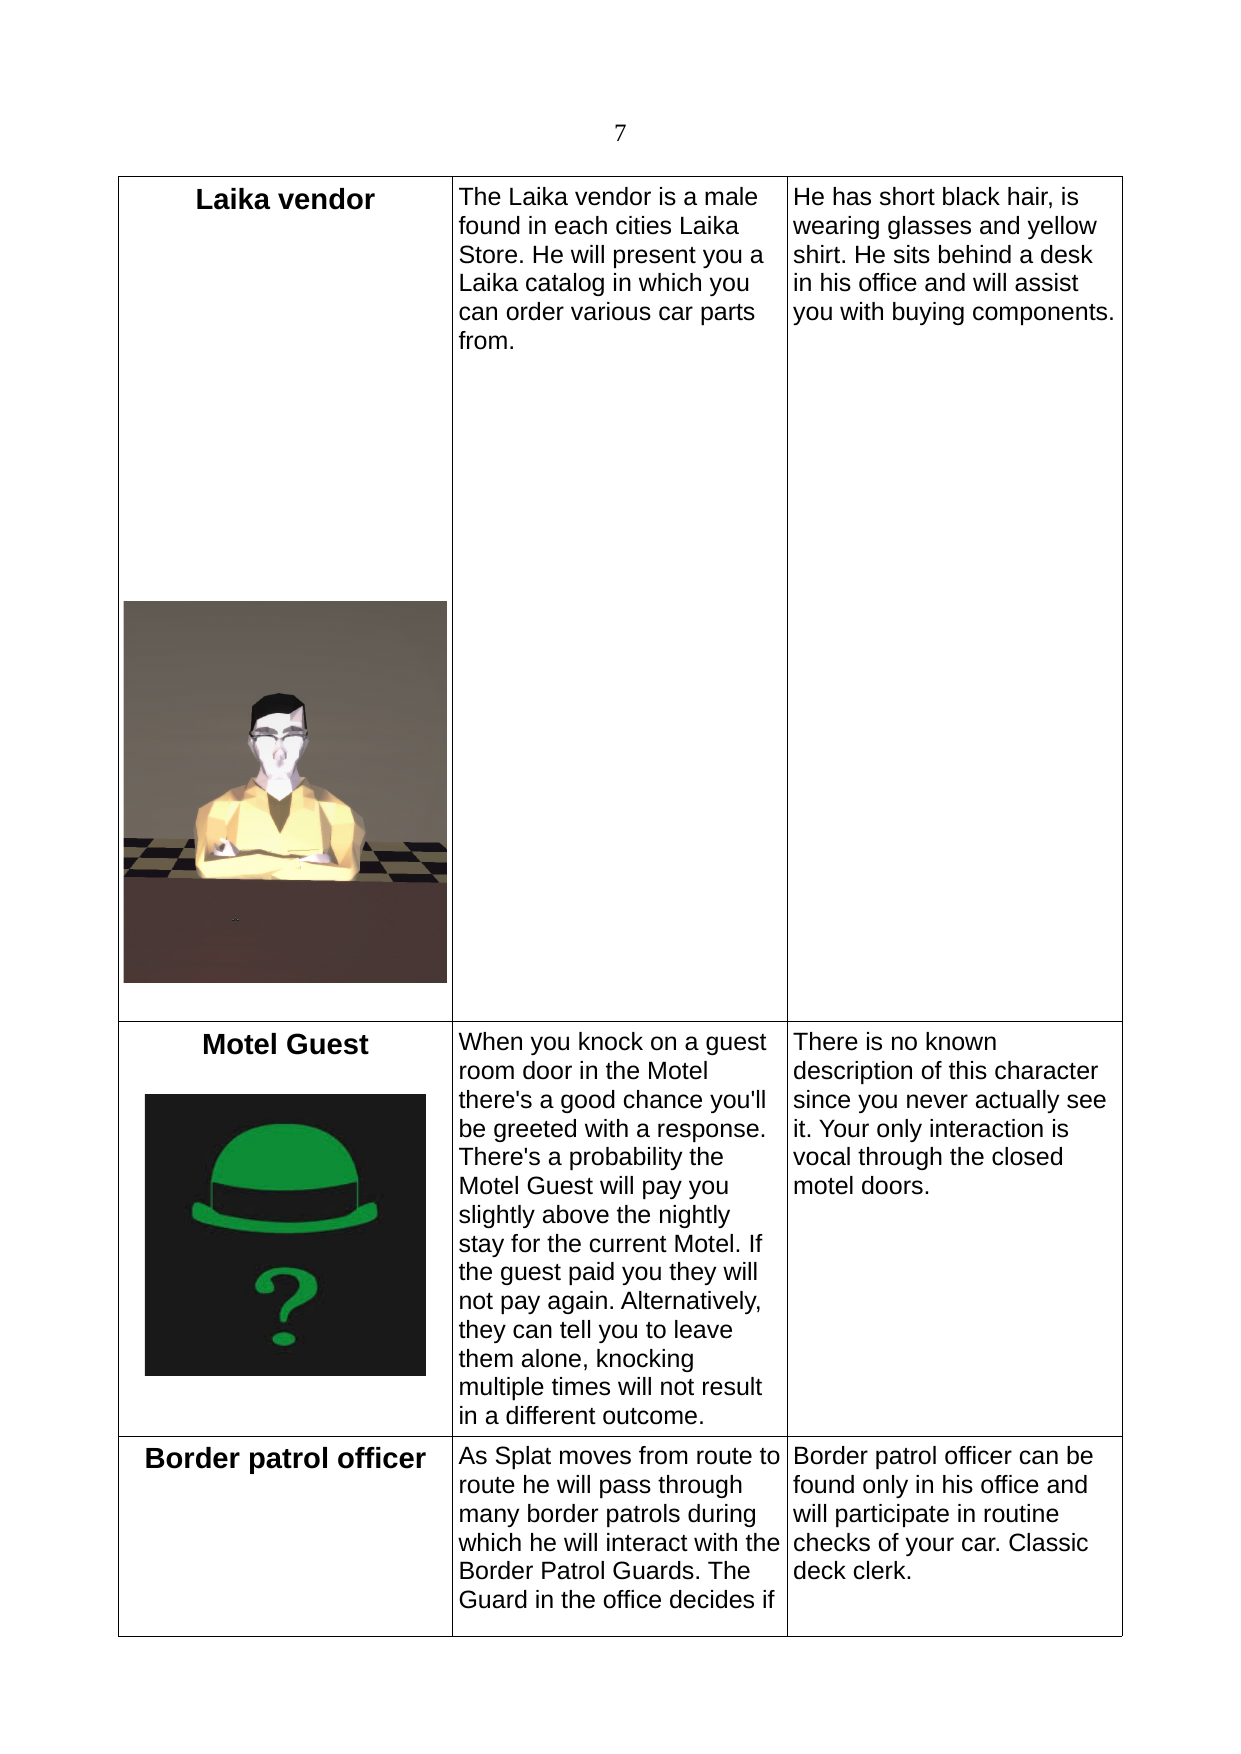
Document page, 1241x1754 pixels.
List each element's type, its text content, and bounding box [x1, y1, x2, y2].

picture [144, 1094, 426, 1376]
table_cell Border patrol officer [119, 1437, 452, 1636]
table_cell As Splat moves from route to route he will pass through many border patrols during which he will interact with the Border Patrol Guards. The Guard in the office decides if [453, 1437, 787, 1636]
table_cell He has short black hair, is wearing glasses and yellow shirt. He sits behind a desk in his office and will assist you with buying components. [788, 177, 1122, 1021]
table_cell When you knock on a guest room door in the Motel there's a good chance you'll be greeted with a response. There's a probability the Motel Guest will pay you slightly above the nightly stay for the current Motel. If the guest paid you they will not pay again. Alternatively, they can tell you to leave them alone, knocking multiple times will not result in a different outcome. [453, 1022, 787, 1436]
table_cell Motel Guest [119, 1022, 452, 1436]
table_cell Border patrol officer can be found only in his office and will participate in routine checks of your car. Classic deck clerk. [788, 1437, 1122, 1636]
table_cell There is no known description of this character since you never actually see it. Your only interaction is vocal through the closed motel doors. [788, 1022, 1122, 1436]
table_cell The Laika vendor is a male found in each cities Laika Store. He will present you a Laika catalog in which you can order various car parts from. [453, 177, 787, 1021]
picture [123, 601, 447, 983]
table_cell Laika vendor [119, 177, 452, 1021]
